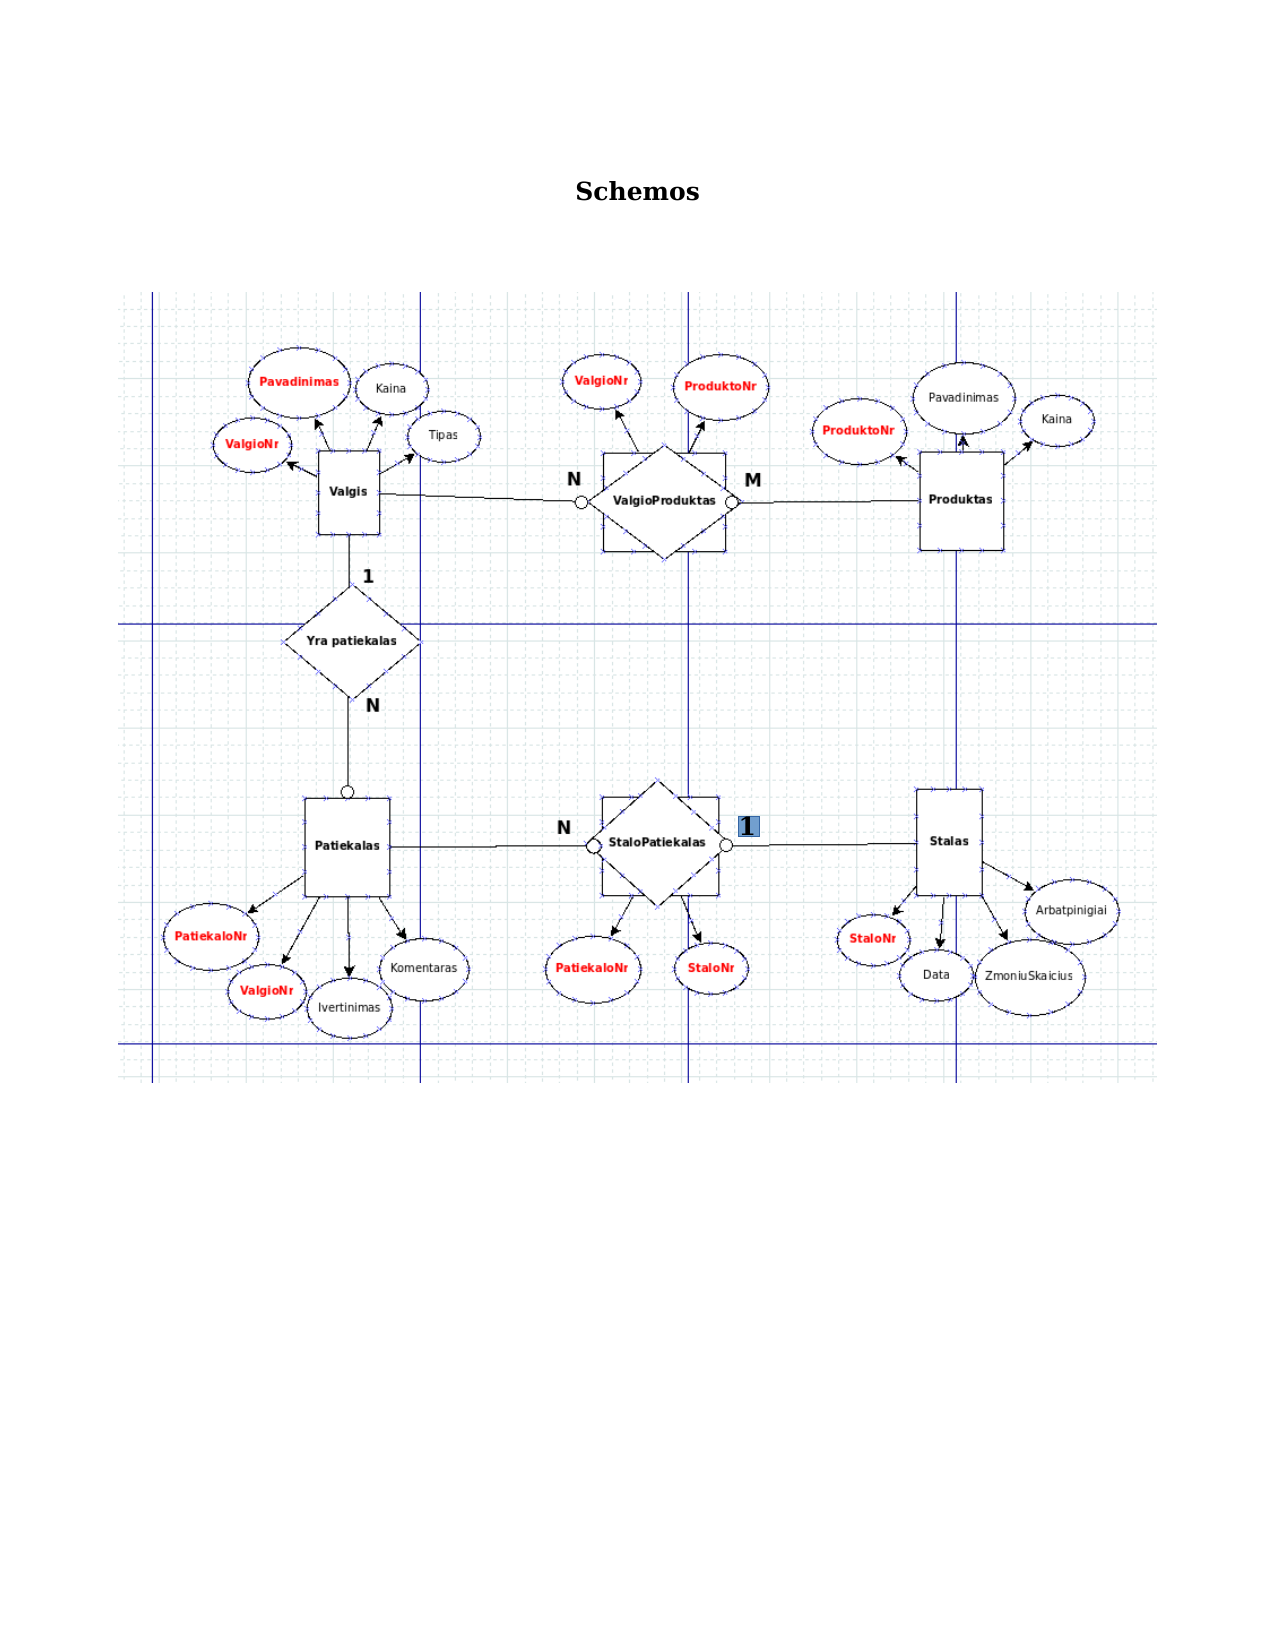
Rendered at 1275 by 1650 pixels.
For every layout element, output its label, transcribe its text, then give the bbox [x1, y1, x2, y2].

text Schemos [118, 176, 1157, 206]
picture [118, 292, 1157, 1083]
